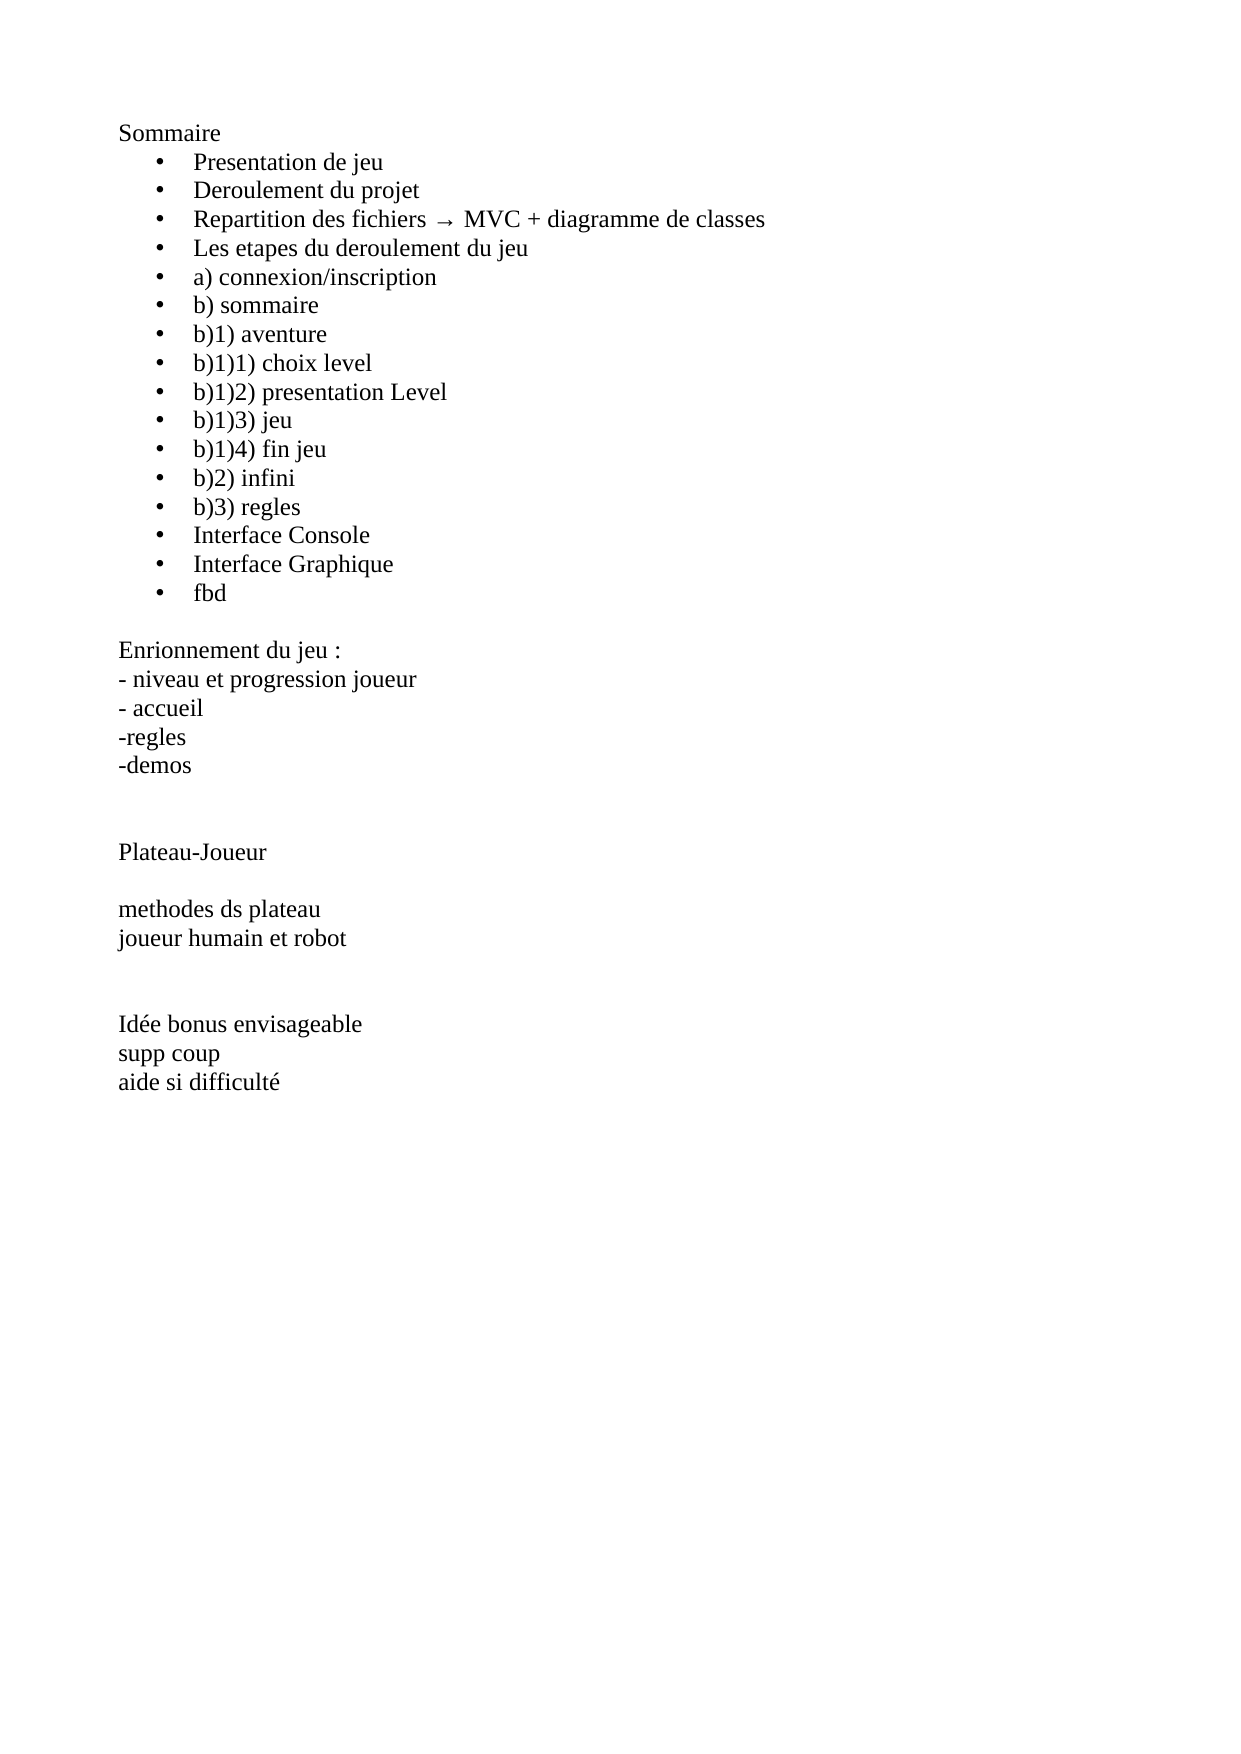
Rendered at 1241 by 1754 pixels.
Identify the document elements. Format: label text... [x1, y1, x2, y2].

text -regles [118, 722, 1122, 751]
list Deroulement du projet [156, 176, 1122, 204]
text supp coup [118, 1038, 1122, 1067]
text Enrionnement du jeu : [118, 636, 1122, 664]
list Presentation de jeu [156, 147, 1122, 176]
list b)1)1) choix level [156, 348, 1122, 377]
text joueur humain et robot [118, 923, 1122, 952]
text Plateau-Joueur [118, 837, 1122, 866]
list fbd [156, 578, 1122, 607]
list b)1) aventure [156, 319, 1122, 348]
list Repartition des fichiers → MVC + diagramme de classes [156, 204, 1122, 233]
list b) sommaire [156, 291, 1122, 319]
list b)1)2) presentation Level [156, 377, 1122, 406]
text aide si difficulté [118, 1067, 1122, 1096]
text Sommaire [118, 118, 1122, 147]
text - accueil [118, 693, 1122, 722]
list b)2) infini [156, 463, 1122, 492]
list a) connexion/inscription [156, 262, 1122, 291]
text - niveau et progression joueur [118, 664, 1122, 693]
list Les etapes du deroulement du jeu [156, 233, 1122, 262]
list b)1)3) jeu [156, 406, 1122, 434]
list b)3) regles [156, 492, 1122, 521]
list Interface Graphique [156, 549, 1122, 578]
text Idée bonus envisageable [118, 1009, 1122, 1038]
text methodes ds plateau [118, 894, 1122, 923]
list Interface Console [156, 521, 1122, 549]
list b)1)4) fin jeu [156, 434, 1122, 463]
text -demos [118, 751, 1122, 779]
